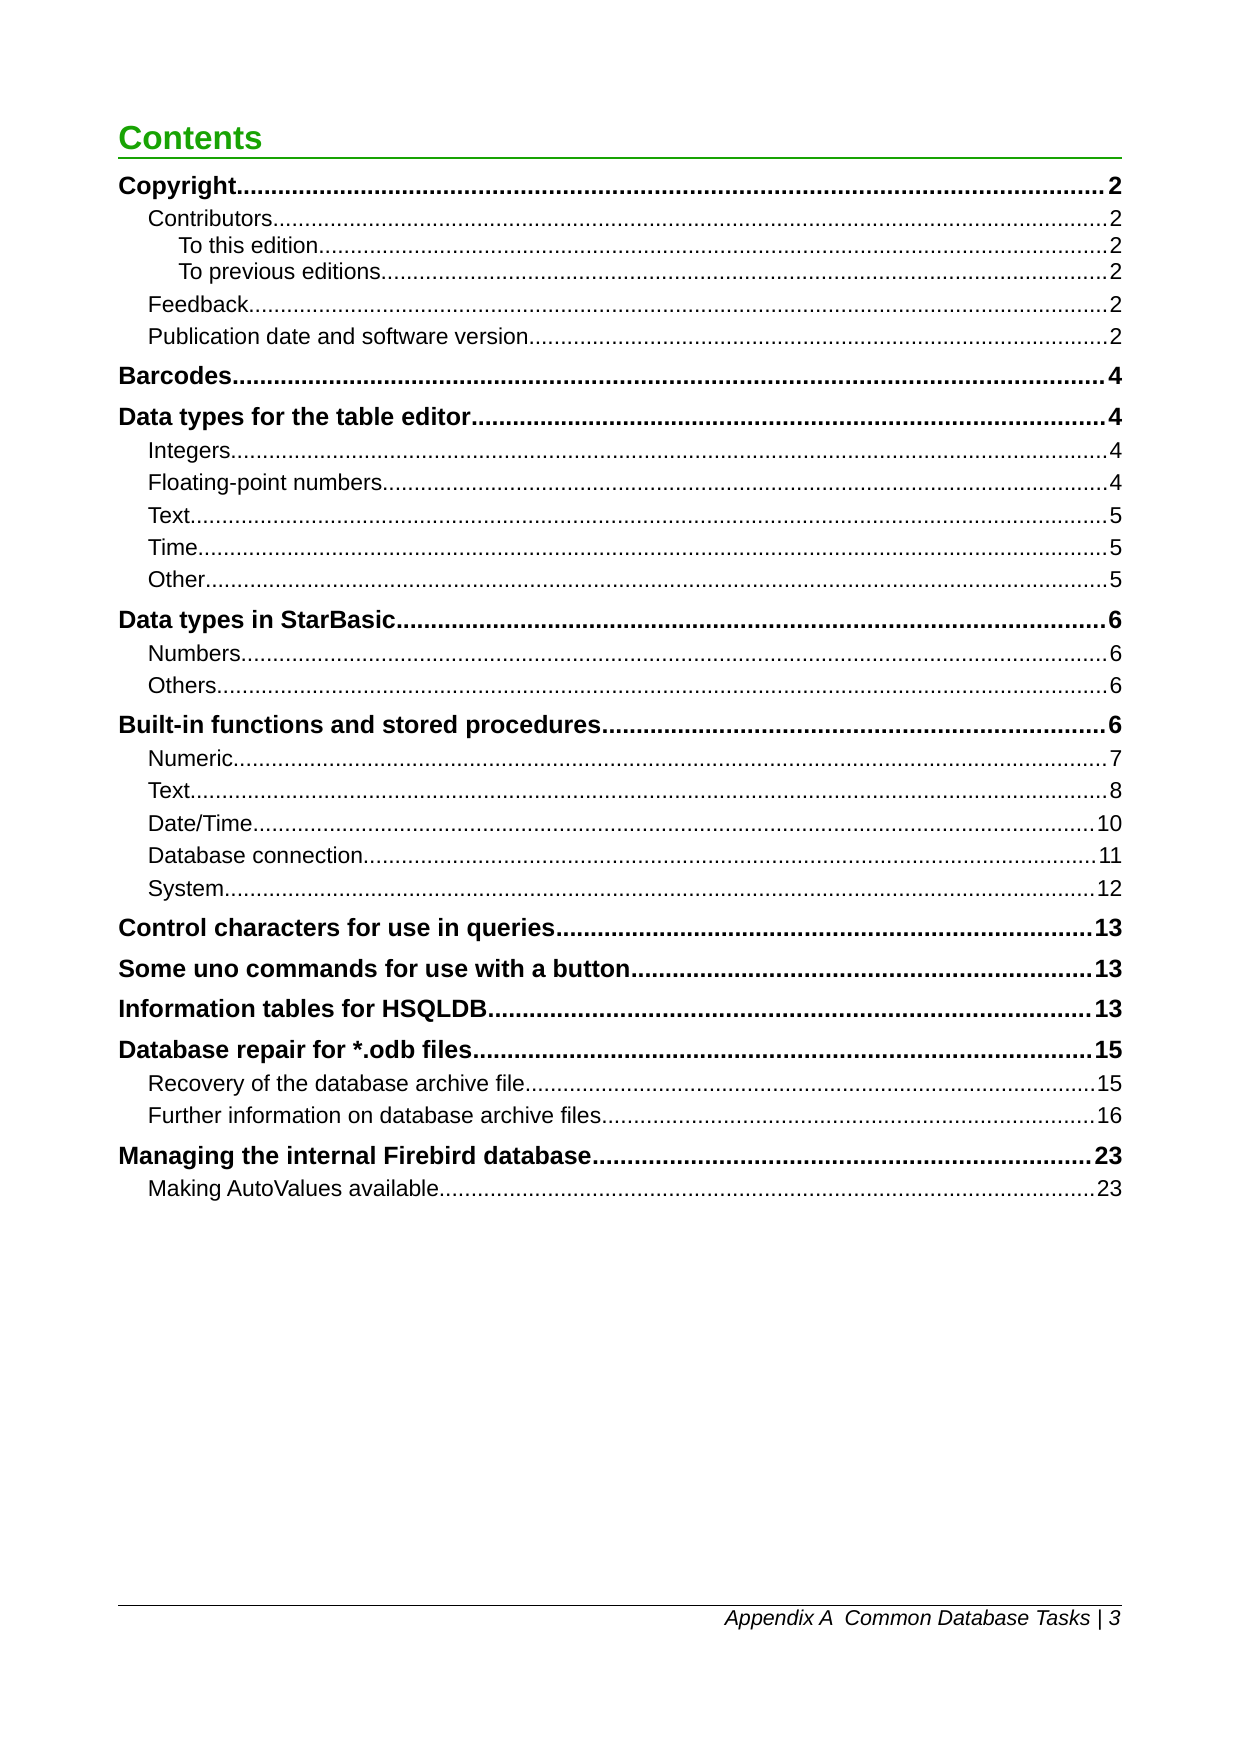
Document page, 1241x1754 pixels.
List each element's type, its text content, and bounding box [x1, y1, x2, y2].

text Text 5 [148, 502, 1122, 528]
text To this edition 2 [178, 232, 1122, 258]
text Some uno commands for use with a button 13 [118, 954, 1122, 982]
text Other 5 [148, 566, 1122, 593]
text Data types for the table editor 4 [118, 402, 1122, 431]
text Publication date and software version 2 [148, 323, 1122, 349]
text Information tables for HSQLDB 13 [118, 994, 1122, 1023]
text Contributors 2 [148, 205, 1122, 232]
text Further information on database archive files 16 [148, 1102, 1122, 1129]
text Feedback 2 [148, 291, 1122, 317]
text Making AutoValues available 23 [148, 1175, 1122, 1202]
text Built-in functions and stored procedures 6 [118, 710, 1122, 739]
text Text 8 [148, 777, 1122, 804]
text Recovery of the database archive file 15 [148, 1070, 1122, 1096]
text Numbers 6 [148, 639, 1122, 666]
text Data types in StarBasic 6 [118, 605, 1122, 633]
text Others 6 [148, 672, 1122, 698]
text To previous editions 2 [178, 258, 1122, 284]
text Database connection 11 [148, 842, 1122, 868]
text Database repair for *.odb files 15 [118, 1035, 1122, 1064]
text Date/Time 10 [148, 810, 1122, 836]
text Numeric 7 [148, 745, 1122, 771]
text Time 5 [148, 534, 1122, 560]
subtitle Contents [118, 118, 1122, 157]
text Integers 4 [148, 437, 1122, 463]
text Barcodes 4 [118, 361, 1122, 390]
text Floating-point numbers 4 [148, 469, 1122, 496]
text Copyright 2 [118, 171, 1122, 199]
text Managing the internal Firebird database 23 [118, 1141, 1122, 1169]
text Control characters for use in queries 13 [118, 913, 1122, 942]
text System 12 [148, 874, 1122, 901]
